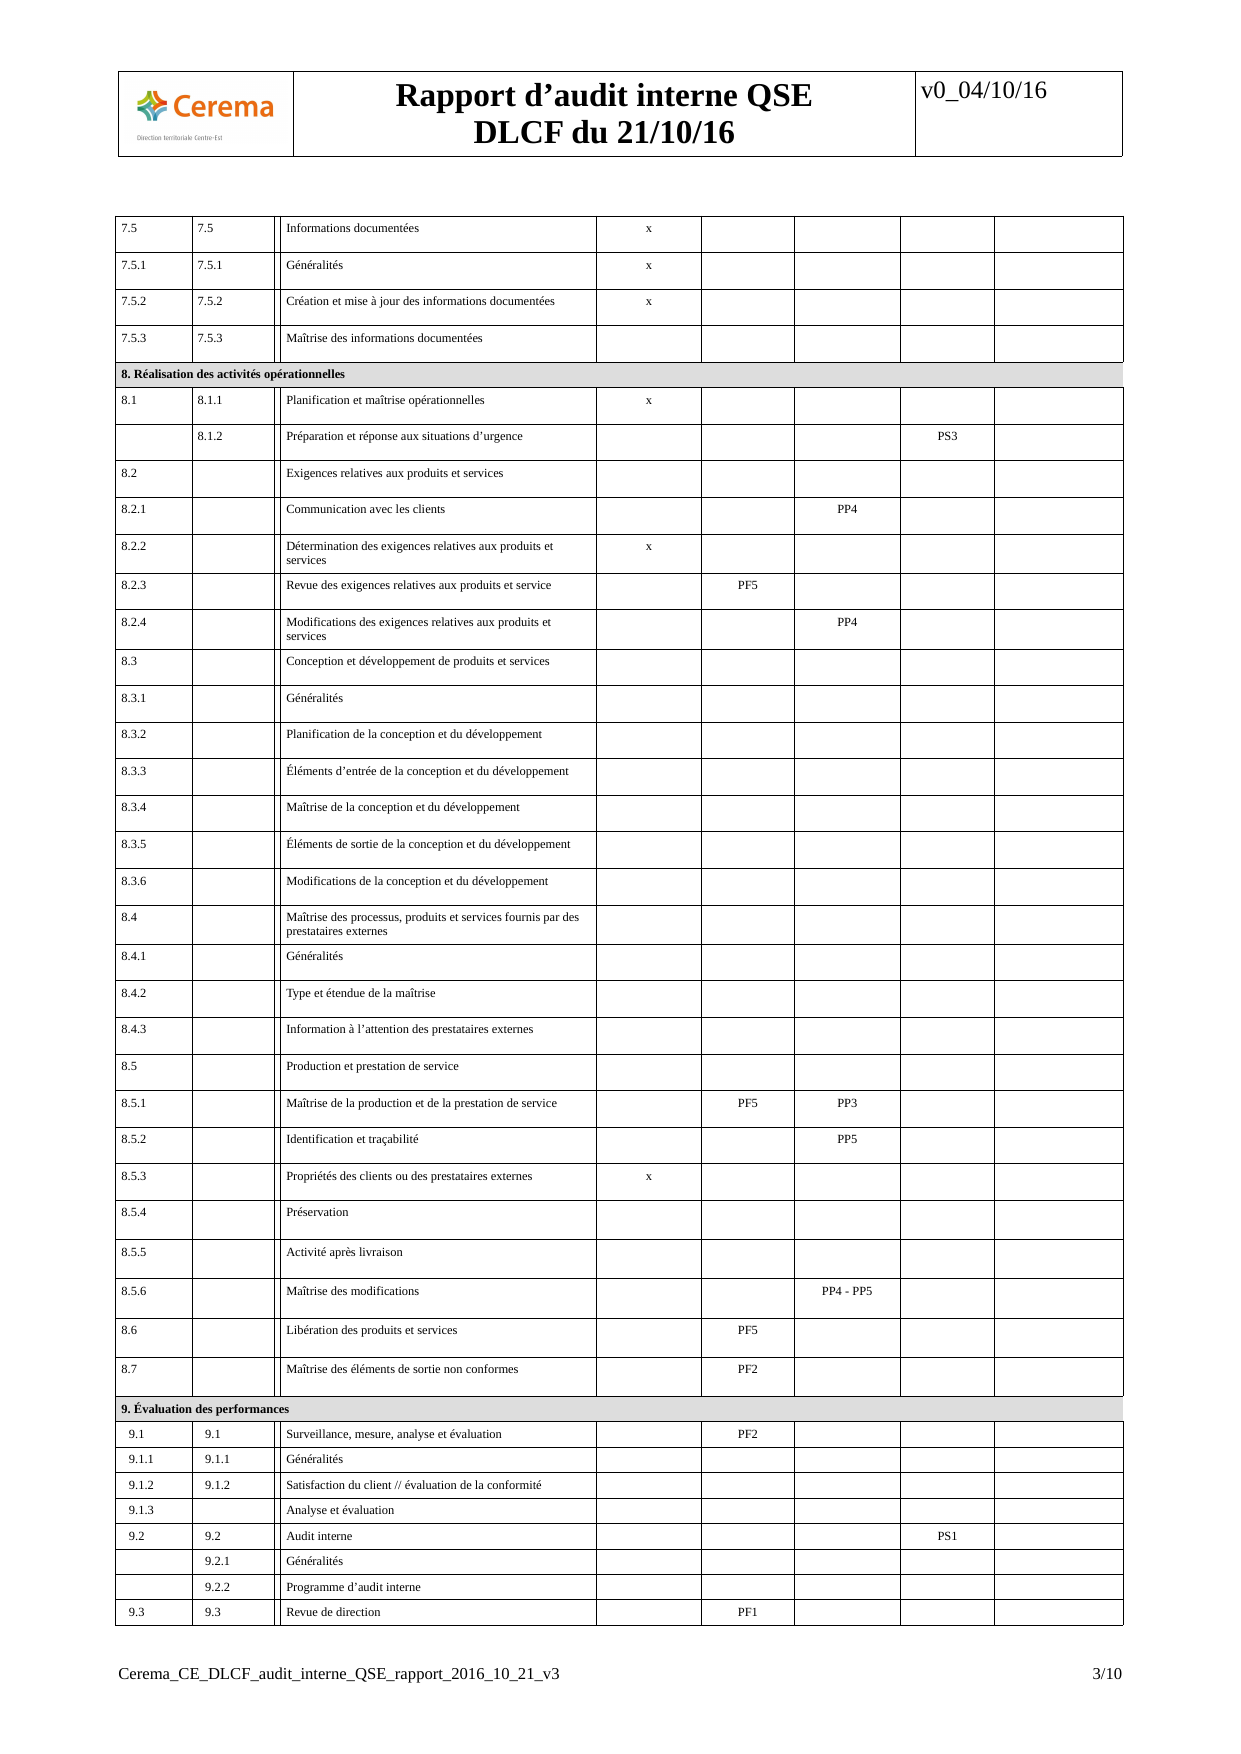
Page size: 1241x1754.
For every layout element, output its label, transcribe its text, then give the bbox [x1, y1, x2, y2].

table_cell [597, 1448, 701, 1472]
table_cell [597, 461, 701, 497]
table_cell [901, 1055, 994, 1090]
table_cell [702, 759, 794, 795]
table_cell 7.5.2 [116, 290, 192, 325]
table_cell [702, 981, 794, 1017]
table_cell [901, 1600, 994, 1625]
table_cell Propriétés des clients ou des prestataires externes [281, 1164, 596, 1200]
table_cell 7.5.1 [116, 253, 192, 289]
table_cell [995, 1319, 1123, 1357]
table_cell [901, 869, 994, 904]
table_cell x [597, 388, 701, 424]
table_cell 8.2.1 [116, 498, 192, 533]
table_cell 8.1.1 [193, 388, 274, 424]
table_cell 8.3.6 [116, 869, 192, 904]
table_cell PF2 [702, 1358, 794, 1396]
table_cell [995, 796, 1123, 831]
table_cell [193, 650, 274, 685]
table_cell [795, 574, 900, 609]
table_cell [702, 1524, 794, 1548]
table_cell [995, 253, 1123, 289]
table_cell 9.2.2 [193, 1575, 274, 1599]
table_cell [193, 1319, 274, 1357]
table_cell [995, 1128, 1123, 1163]
table_cell [275, 1600, 280, 1625]
table_cell [597, 1091, 701, 1127]
table_cell 7.5.3 [116, 326, 192, 362]
table_cell [193, 1358, 274, 1396]
table_cell [901, 945, 994, 980]
table_cell [193, 1055, 274, 1090]
table_cell 8.1 [116, 388, 192, 424]
table_cell [995, 610, 1123, 648]
table_cell [995, 723, 1123, 758]
table_cell [901, 796, 994, 831]
table_cell [597, 1201, 701, 1239]
table_cell [901, 388, 994, 424]
table_cell [995, 1201, 1123, 1239]
table_cell [901, 723, 994, 758]
table_cell [597, 1600, 701, 1625]
table_cell Généralités [281, 253, 596, 289]
table_cell [995, 1550, 1123, 1574]
table_cell [275, 1055, 280, 1090]
table_cell [275, 796, 280, 831]
table_cell Surveillance, mesure, analyse et évaluation [281, 1422, 596, 1447]
table_cell [275, 535, 280, 573]
table_cell PF5 [702, 574, 794, 609]
table_cell [702, 498, 794, 533]
table_cell 9.1.3 [116, 1499, 192, 1523]
table_cell [995, 832, 1123, 868]
table_cell [597, 1018, 701, 1053]
table_cell Analyse et évaluation [281, 1499, 596, 1523]
table_cell [116, 1550, 192, 1574]
table_cell 9.3 [193, 1600, 274, 1625]
table_cell [702, 610, 794, 648]
table_cell [795, 1524, 900, 1548]
table_cell [795, 535, 900, 573]
table_cell [795, 796, 900, 831]
table_cell [901, 290, 994, 325]
table_cell [275, 1524, 280, 1548]
table_cell [795, 253, 900, 289]
table_cell PS1 [901, 1524, 994, 1548]
table_cell [795, 1448, 900, 1472]
table_cell [275, 1240, 280, 1278]
table_cell [995, 1055, 1123, 1090]
table_cell [702, 906, 794, 944]
table_cell [901, 1473, 994, 1498]
table_cell [702, 1201, 794, 1239]
table_cell Planification de la conception et du développement [281, 723, 596, 758]
table_cell PP4 [795, 610, 900, 648]
table_cell [995, 1422, 1123, 1447]
table_cell 7.5.3 [193, 326, 274, 362]
table_cell [795, 1055, 900, 1090]
table_cell Modifications des exigences relatives aux produits et services [281, 610, 596, 648]
table_cell 8.3 [116, 650, 192, 685]
table_cell [901, 981, 994, 1017]
table_cell [702, 650, 794, 685]
table_cell [795, 759, 900, 795]
table_cell Informations documentées [281, 217, 596, 252]
table_cell 8.4.1 [116, 945, 192, 980]
table_cell PF5 [702, 1319, 794, 1357]
table_cell [597, 610, 701, 648]
table_cell [193, 981, 274, 1017]
table_cell [597, 1240, 701, 1278]
table_cell 9.1 [193, 1422, 274, 1447]
table_cell 8.5.4 [116, 1201, 192, 1239]
table_cell [116, 425, 192, 460]
table_cell [795, 1319, 900, 1357]
table_cell [995, 1575, 1123, 1599]
table_cell [795, 1600, 900, 1625]
table_cell Audit interne [281, 1524, 596, 1548]
table_cell [795, 906, 900, 944]
table_cell Création et mise à jour des informations documentées [281, 290, 596, 325]
table_cell [702, 290, 794, 325]
table_cell [275, 945, 280, 980]
table_cell [275, 461, 280, 497]
table_cell [702, 326, 794, 362]
table_cell [901, 1128, 994, 1163]
table_cell Éléments d’entrée de la conception et du développement [281, 759, 596, 795]
table_cell [597, 1473, 701, 1498]
table_cell 9.1.2 [116, 1473, 192, 1498]
table_cell [597, 326, 701, 362]
table_cell Éléments de sortie de la conception et du développement [281, 832, 596, 868]
table_cell [116, 1575, 192, 1599]
table_cell 8.5.5 [116, 1240, 192, 1278]
table_cell Exigences relatives aux produits et services [281, 461, 596, 497]
table_cell Libération des produits et services [281, 1319, 596, 1357]
table_cell x [597, 535, 701, 573]
table_cell [795, 326, 900, 362]
table_cell [795, 945, 900, 980]
table_cell [995, 981, 1123, 1017]
table_cell [995, 1473, 1123, 1498]
table_cell [597, 1422, 701, 1447]
table_cell Identification et traçabilité [281, 1128, 596, 1163]
table_cell [275, 832, 280, 868]
table_cell 8.3.5 [116, 832, 192, 868]
table_cell [995, 1448, 1123, 1472]
table_cell [995, 1358, 1123, 1396]
table_cell [795, 1358, 900, 1396]
table_cell [597, 686, 701, 722]
table_cell [995, 869, 1123, 904]
table_cell 9.2.1 [193, 1550, 274, 1574]
table_cell [702, 1240, 794, 1278]
table_cell Communication avec les clients [281, 498, 596, 533]
table_cell PP4 - PP5 [795, 1279, 900, 1317]
table_cell [597, 1358, 701, 1396]
table_cell [702, 253, 794, 289]
table_cell [193, 723, 274, 758]
table_cell 9.1.1 [116, 1448, 192, 1472]
table_cell [995, 1091, 1123, 1127]
table_cell 8.2.4 [116, 610, 192, 648]
table_cell [702, 1575, 794, 1599]
table_cell [275, 906, 280, 944]
table_cell 8.3.2 [116, 723, 192, 758]
table_cell [995, 461, 1123, 497]
table_cell [597, 723, 701, 758]
table_cell 8.5.2 [116, 1128, 192, 1163]
table_cell 8.4 [116, 906, 192, 944]
table_cell [193, 796, 274, 831]
table_cell x [597, 1164, 701, 1200]
table_cell [702, 1055, 794, 1090]
table_cell 8. Réalisation des activités opérationnelles [116, 363, 1123, 387]
table_cell [901, 686, 994, 722]
table_cell [702, 461, 794, 497]
table_cell [901, 1499, 994, 1523]
table_cell [193, 1091, 274, 1127]
table_cell [275, 1448, 280, 1472]
table_cell [795, 1018, 900, 1053]
table_cell Activité après livraison [281, 1240, 596, 1278]
table_cell PF2 [702, 1422, 794, 1447]
table_cell [275, 723, 280, 758]
table_cell 8.2.3 [116, 574, 192, 609]
table_cell [995, 498, 1123, 533]
table_cell 9.1 [116, 1422, 192, 1447]
table_cell [995, 759, 1123, 795]
table_cell [702, 1550, 794, 1574]
table_cell [901, 253, 994, 289]
table_cell Maîtrise de la conception et du développement [281, 796, 596, 831]
table_cell [901, 1018, 994, 1053]
table_cell [901, 574, 994, 609]
table_cell [795, 1422, 900, 1447]
table_cell [901, 1319, 994, 1357]
table_cell [275, 1550, 280, 1574]
table_cell [795, 1499, 900, 1523]
table_cell Généralités [281, 1448, 596, 1472]
table_cell Information à l’attention des prestataires externes [281, 1018, 596, 1053]
table_cell [275, 290, 280, 325]
table_cell Préservation [281, 1201, 596, 1239]
table_cell [901, 535, 994, 573]
table_cell [995, 1240, 1123, 1278]
table_cell [702, 1018, 794, 1053]
table_cell [795, 650, 900, 685]
table_cell Préparation et réponse aux situations d’urgence [281, 425, 596, 460]
table_cell [193, 1128, 274, 1163]
table_cell 8.3.3 [116, 759, 192, 795]
table_cell 9.2 [116, 1524, 192, 1548]
table_cell PP3 [795, 1091, 900, 1127]
table_cell [795, 1201, 900, 1239]
table_cell [995, 1600, 1123, 1625]
table_cell PP5 [795, 1128, 900, 1163]
table_cell Modifications de la conception et du développement [281, 869, 596, 904]
table_cell 8.4.2 [116, 981, 192, 1017]
table_cell Revue des exigences relatives aux produits et service [281, 574, 596, 609]
table_cell [901, 1422, 994, 1447]
table_cell [275, 759, 280, 795]
table_cell Maîtrise de la production et de la prestation de service [281, 1091, 596, 1127]
table_cell Maîtrise des informations documentées [281, 326, 596, 362]
table_cell Généralités [281, 686, 596, 722]
table_cell [597, 425, 701, 460]
table_cell 8.5.1 [116, 1091, 192, 1127]
table_cell [275, 1358, 280, 1396]
table_cell [795, 388, 900, 424]
table_cell [901, 650, 994, 685]
table_cell [702, 1448, 794, 1472]
table_cell [597, 1575, 701, 1599]
table_cell [275, 1201, 280, 1239]
table_cell [275, 217, 280, 252]
table_cell [193, 759, 274, 795]
table_cell [597, 759, 701, 795]
table_cell 8.5.6 [116, 1279, 192, 1317]
table_cell [795, 1164, 900, 1200]
table_cell [901, 1164, 994, 1200]
table_cell [597, 498, 701, 533]
table_cell 8.2.2 [116, 535, 192, 573]
table_cell [597, 981, 701, 1017]
table_cell [597, 1055, 701, 1090]
table_cell [995, 217, 1123, 252]
table_cell 7.5.1 [193, 253, 274, 289]
table_cell [901, 1358, 994, 1396]
table_cell [702, 1164, 794, 1200]
table_cell [702, 535, 794, 573]
table_cell 7.5.2 [193, 290, 274, 325]
table_cell 7.5 [193, 217, 274, 252]
table_cell [795, 1550, 900, 1574]
table_cell [275, 574, 280, 609]
table_cell [275, 326, 280, 362]
table_cell x [597, 290, 701, 325]
table_cell [795, 1473, 900, 1498]
table_cell [193, 498, 274, 533]
table_cell [597, 796, 701, 831]
table_cell [795, 981, 900, 1017]
table_cell [193, 1240, 274, 1278]
table_cell [193, 574, 274, 609]
table_cell [275, 981, 280, 1017]
table_cell [275, 1499, 280, 1523]
table_cell Satisfaction du client // évaluation de la conformité [281, 1473, 596, 1498]
table_cell Planification et maîtrise opérationnelles [281, 388, 596, 424]
table_cell 8.3.4 [116, 796, 192, 831]
table_cell [597, 650, 701, 685]
table_cell PS3 [901, 425, 994, 460]
table_cell [995, 574, 1123, 609]
table_cell [597, 832, 701, 868]
table_cell [275, 1018, 280, 1053]
table_cell PF1 [702, 1600, 794, 1625]
table_cell [795, 723, 900, 758]
table_cell [995, 326, 1123, 362]
table_cell [597, 1524, 701, 1548]
table_cell [193, 461, 274, 497]
table_cell 8.4.3 [116, 1018, 192, 1053]
table_cell [702, 869, 794, 904]
table_cell Maîtrise des processus, produits et services fournis par des prestataires externes [281, 906, 596, 944]
table_cell 8.5 [116, 1055, 192, 1090]
table_cell [597, 1499, 701, 1523]
table_cell [795, 425, 900, 460]
table_cell [193, 1201, 274, 1239]
table_cell [597, 1319, 701, 1357]
table_cell [702, 1279, 794, 1317]
table_cell [995, 425, 1123, 460]
table_cell [995, 1018, 1123, 1053]
table_cell [275, 388, 280, 424]
table_cell [995, 1499, 1123, 1523]
table_cell [901, 217, 994, 252]
table_cell [702, 1499, 794, 1523]
table_cell [901, 498, 994, 533]
table_cell [702, 425, 794, 460]
table_cell [795, 1575, 900, 1599]
table_cell [275, 650, 280, 685]
table_cell [795, 1240, 900, 1278]
table_cell Maîtrise des modifications [281, 1279, 596, 1317]
table_cell [995, 1524, 1123, 1548]
table_cell PF5 [702, 1091, 794, 1127]
table_cell Production et prestation de service [281, 1055, 596, 1090]
table_cell [901, 906, 994, 944]
table_cell [275, 425, 280, 460]
table_cell [275, 498, 280, 533]
table_cell [901, 1201, 994, 1239]
table_cell [275, 1091, 280, 1127]
table_cell [795, 217, 900, 252]
table_cell 8.2 [116, 461, 192, 497]
table_cell 9.1.2 [193, 1473, 274, 1498]
picture [123, 76, 288, 144]
table_cell [901, 1550, 994, 1574]
table_cell [597, 869, 701, 904]
table_cell [275, 1319, 280, 1357]
table_cell [193, 1499, 274, 1523]
table_cell [702, 388, 794, 424]
table_cell [702, 832, 794, 868]
table_cell [597, 574, 701, 609]
table_cell Généralités [281, 945, 596, 980]
table_cell [597, 906, 701, 944]
table_cell Maîtrise des éléments de sortie non conformes [281, 1358, 596, 1396]
table_cell 8.3.1 [116, 686, 192, 722]
table_cell 7.5 [116, 217, 192, 252]
table_cell [795, 461, 900, 497]
table_cell Revue de direction [281, 1600, 596, 1625]
table_cell [901, 1240, 994, 1278]
table_cell [275, 869, 280, 904]
table_cell [795, 832, 900, 868]
table_cell [275, 1473, 280, 1498]
table_cell [995, 906, 1123, 944]
table_cell [995, 1279, 1123, 1317]
table_cell [995, 290, 1123, 325]
table_cell [702, 686, 794, 722]
table_cell [901, 759, 994, 795]
table_cell 8.7 [116, 1358, 192, 1396]
table_cell [275, 1575, 280, 1599]
table_cell [193, 906, 274, 944]
table_cell [995, 1164, 1123, 1200]
table_cell PP4 [795, 498, 900, 533]
table_cell Type et étendue de la maîtrise [281, 981, 596, 1017]
table_cell [901, 610, 994, 648]
table_cell [702, 1473, 794, 1498]
table_cell [193, 535, 274, 573]
table_cell 9.2 [193, 1524, 274, 1548]
table_cell Détermination des exigences relatives aux produits et services [281, 535, 596, 573]
table_cell 8.6 [116, 1319, 192, 1357]
table_cell [275, 686, 280, 722]
table_cell [275, 1164, 280, 1200]
table_cell 9.1.1 [193, 1448, 274, 1472]
table_cell [597, 945, 701, 980]
table_cell [193, 686, 274, 722]
table_cell 8.1.2 [193, 425, 274, 460]
table_cell [193, 610, 274, 648]
table_cell [901, 1279, 994, 1317]
table_cell [193, 869, 274, 904]
table_cell [275, 1422, 280, 1447]
table_cell [995, 535, 1123, 573]
table_cell [275, 1128, 280, 1163]
table_cell [995, 945, 1123, 980]
table_cell Généralités [281, 1550, 596, 1574]
table_cell [597, 1279, 701, 1317]
table_cell [193, 1279, 274, 1317]
table_cell 9. Évaluation des performances [116, 1397, 1123, 1421]
table_cell [193, 945, 274, 980]
table_cell Programme d’audit interne [281, 1575, 596, 1599]
table_cell x [597, 217, 701, 252]
table_cell 8.5.3 [116, 1164, 192, 1200]
table_cell [275, 1279, 280, 1317]
table_cell [597, 1550, 701, 1574]
table_cell [901, 1091, 994, 1127]
table_cell [702, 217, 794, 252]
table_cell [795, 869, 900, 904]
table_cell [901, 461, 994, 497]
table_cell [795, 686, 900, 722]
table_cell x [597, 253, 701, 289]
table_cell [275, 610, 280, 648]
table_cell Conception et développement de produits et services [281, 650, 596, 685]
table_cell [702, 796, 794, 831]
table_cell [995, 388, 1123, 424]
table_cell [995, 686, 1123, 722]
table_cell [795, 290, 900, 325]
table_cell [901, 1575, 994, 1599]
table_cell [901, 326, 994, 362]
table_cell [193, 832, 274, 868]
table_cell 9.3 [116, 1600, 192, 1625]
table_cell [901, 832, 994, 868]
table_cell [901, 1448, 994, 1472]
table_cell [702, 723, 794, 758]
table_cell [995, 650, 1123, 685]
table_cell [193, 1164, 274, 1200]
table_cell [193, 1018, 274, 1053]
table_cell [702, 945, 794, 980]
table_cell [275, 253, 280, 289]
table_cell [597, 1128, 701, 1163]
table_cell [702, 1128, 794, 1163]
